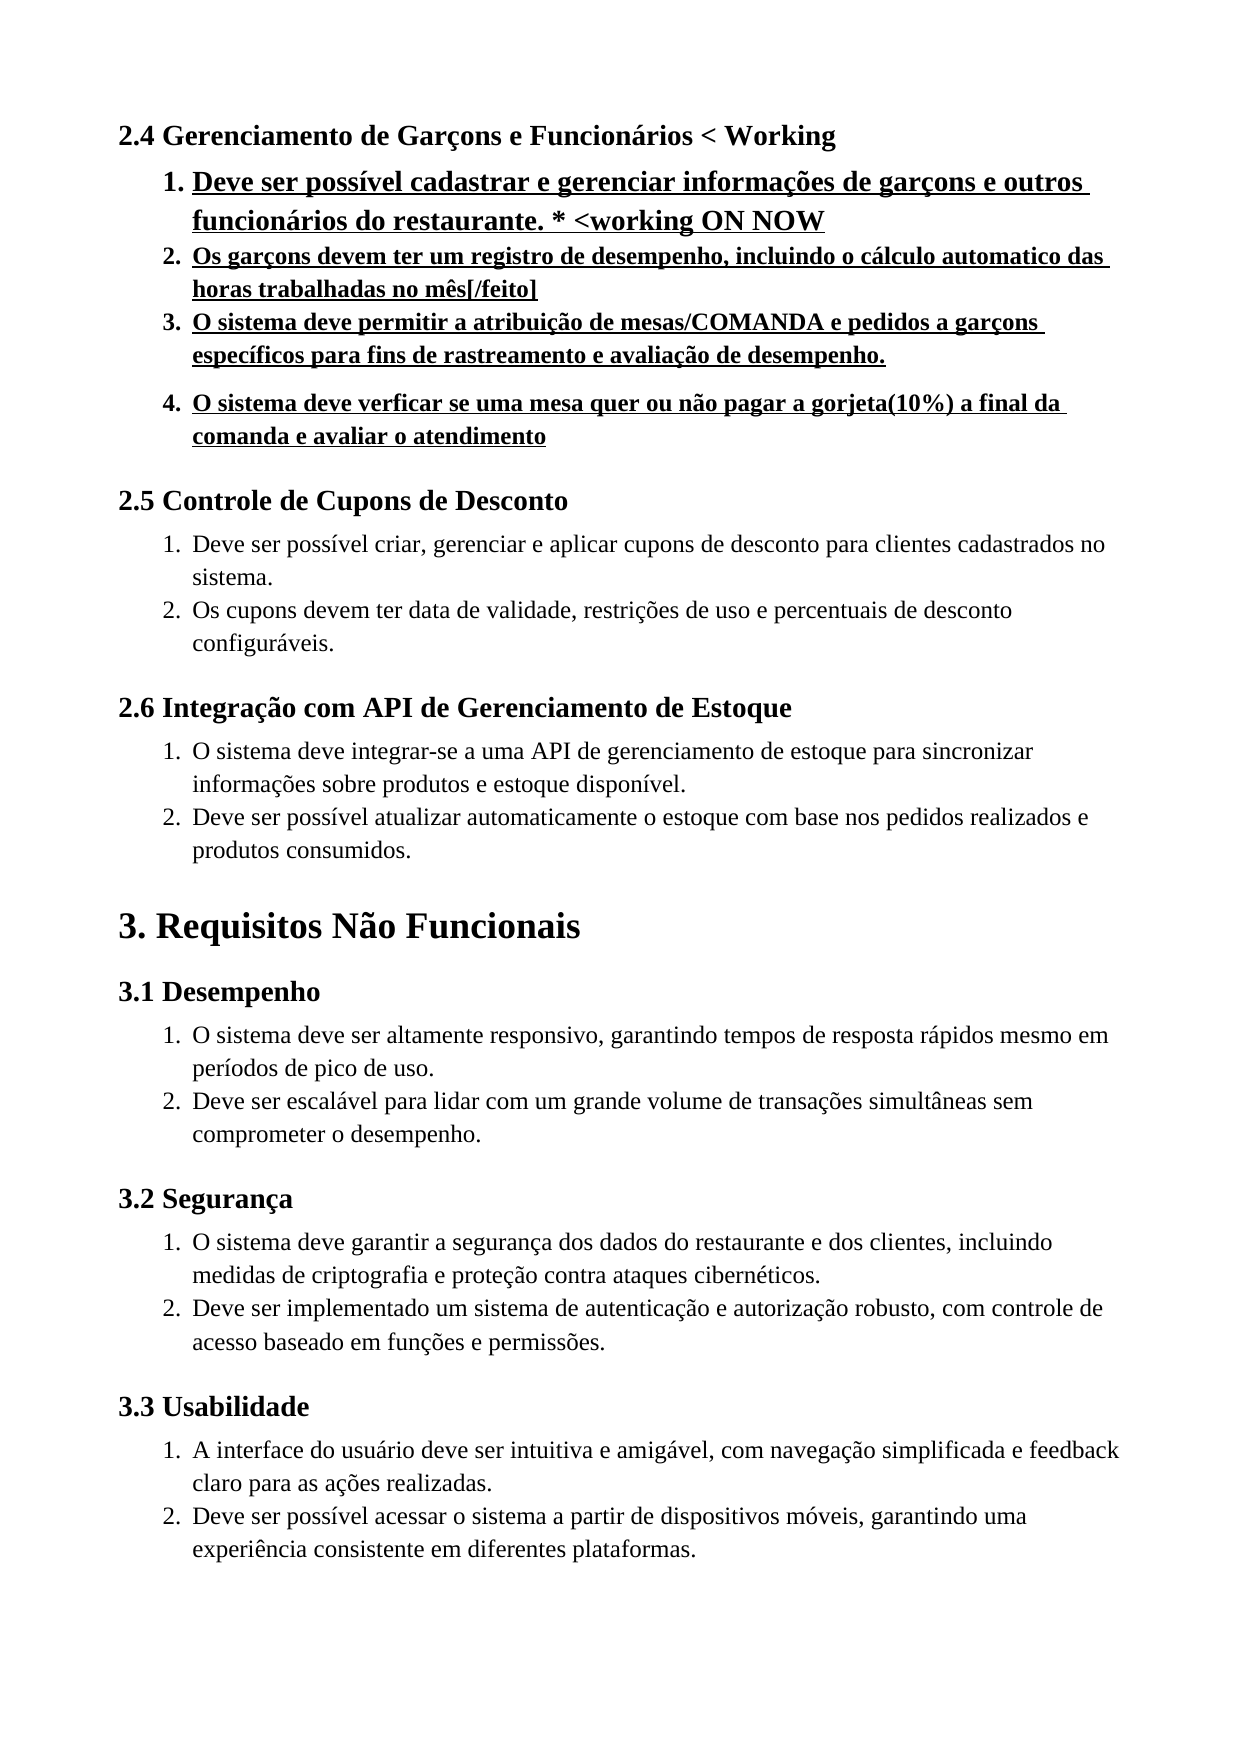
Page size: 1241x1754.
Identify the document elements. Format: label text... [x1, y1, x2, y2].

subtitle 3.3 Usabilidade [118, 1389, 1122, 1422]
subtitle 3.1 Desempenho [118, 974, 1122, 1008]
subtitle 2.6 Integração com API de Gerenciamento de Estoque [118, 690, 1122, 724]
subtitle 2.5 Controle de Cupons de Desconto [118, 483, 1122, 517]
subtitle 3. Requisitos Não Funcionais [118, 904, 1122, 947]
list O sistema deve integrar-se a uma API de gerenciamento de estoque para sincronizar informações sobre produtos e estoque disponível. [162, 736, 1122, 798]
list Os garçons devem ter um registro de desempenho, incluindo o cálculo automatico das horas trabalhadas no mês[/feito] [162, 241, 1122, 303]
list O sistema deve garantir a segurança dos dados do restaurante e dos clientes, incluindo medidas de criptografia e proteção contra ataques cibernéticos. [162, 1227, 1122, 1289]
list Os cupons devem ter data de validade, restrições de uso e percentuais de desconto configuráveis. [162, 595, 1122, 657]
list O sistema deve verficar se uma mesa quer ou não pagar a gorjeta(10%) a final da comanda e avaliar o atendimento [162, 388, 1122, 450]
list Deve ser implementado um sistema de autenticação e autorização robusto, com controle de acesso baseado em funções e permissões. [162, 1293, 1122, 1355]
list Deve ser possível acessar o sistema a partir de dispositivos móveis, garantindo uma experiência consistente em diferentes plataformas. [162, 1501, 1122, 1563]
subtitle 3.2 Segurança [118, 1181, 1122, 1215]
list O sistema deve permitir a atribuição de mesas/COMANDA e pedidos a garçons específicos para fins de rastreamento e avaliação de desempenho. [162, 307, 1122, 369]
list Deve ser possível criar, gerenciar e aplicar cupons de desconto para clientes cadastrados no sistema. [162, 529, 1122, 591]
list O sistema deve ser altamente responsivo, garantindo tempos de resposta rápidos mesmo em períodos de pico de uso. [162, 1020, 1122, 1082]
list Deve ser escalável para lidar com um grande volume de transações simultâneas sem comprometer o desempenho. [162, 1086, 1122, 1148]
list A interface do usuário deve ser intuitiva e amigável, com navegação simplificada e feedback claro para as ações realizadas. [162, 1435, 1122, 1497]
list Deve ser possível atualizar automaticamente o estoque com base nos pedidos realizados e produtos consumidos. [162, 802, 1122, 864]
subtitle 2.4 Gerenciamento de Garçons e Funcionários < Working [118, 118, 1122, 152]
list Deve ser possível cadastrar e gerenciar informações de garçons e outros funcionários do restaurante. * <working ON NOW [162, 164, 1122, 236]
